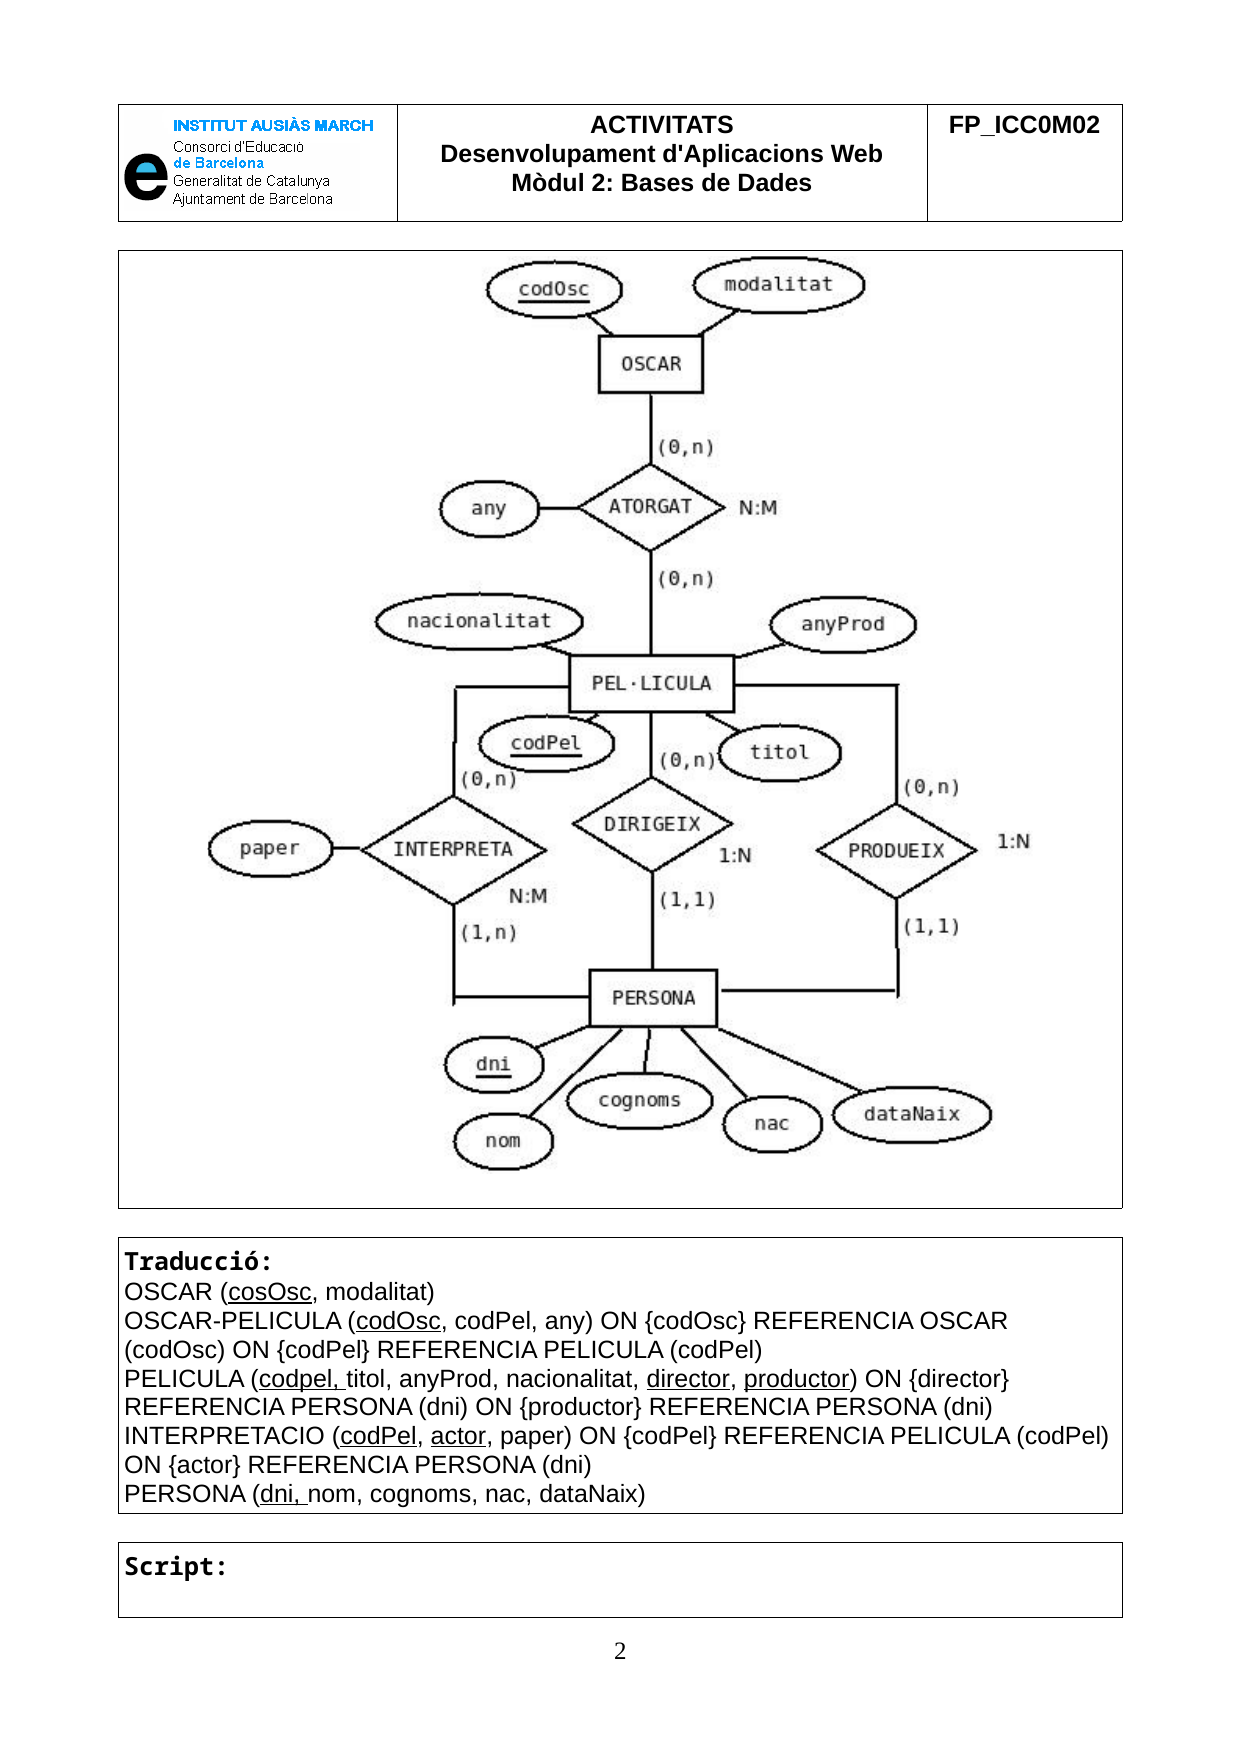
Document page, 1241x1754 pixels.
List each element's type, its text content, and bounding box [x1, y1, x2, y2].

table_header Script: [119, 1543, 1122, 1617]
table_header [119, 251, 1122, 1208]
table_header Traducció: OSCAR (cosOsc, modalitat) OSCAR-PELICULA (codOsc, codPel, any) ON {codOsc} REFERENCIA OSCAR (codOsc) ON {codPel} REFERENCIA PELICULA (codPel) PELICULA (codpel, titol, anyProd, nacionalitat, director, productor) ON {director} REFERENCIA PERSONA (dni) ON {productor} REFERENCIA PERSONA (dni) INTERPRETACIO (codPel, actor, paper) ON {codPel} REFERENCIA PELICULA (codPel) ON {actor} REFERENCIA PERSONA (dni) PERSONA (dni, nom, cognoms, nac, dataNaix) [119, 1238, 1122, 1513]
